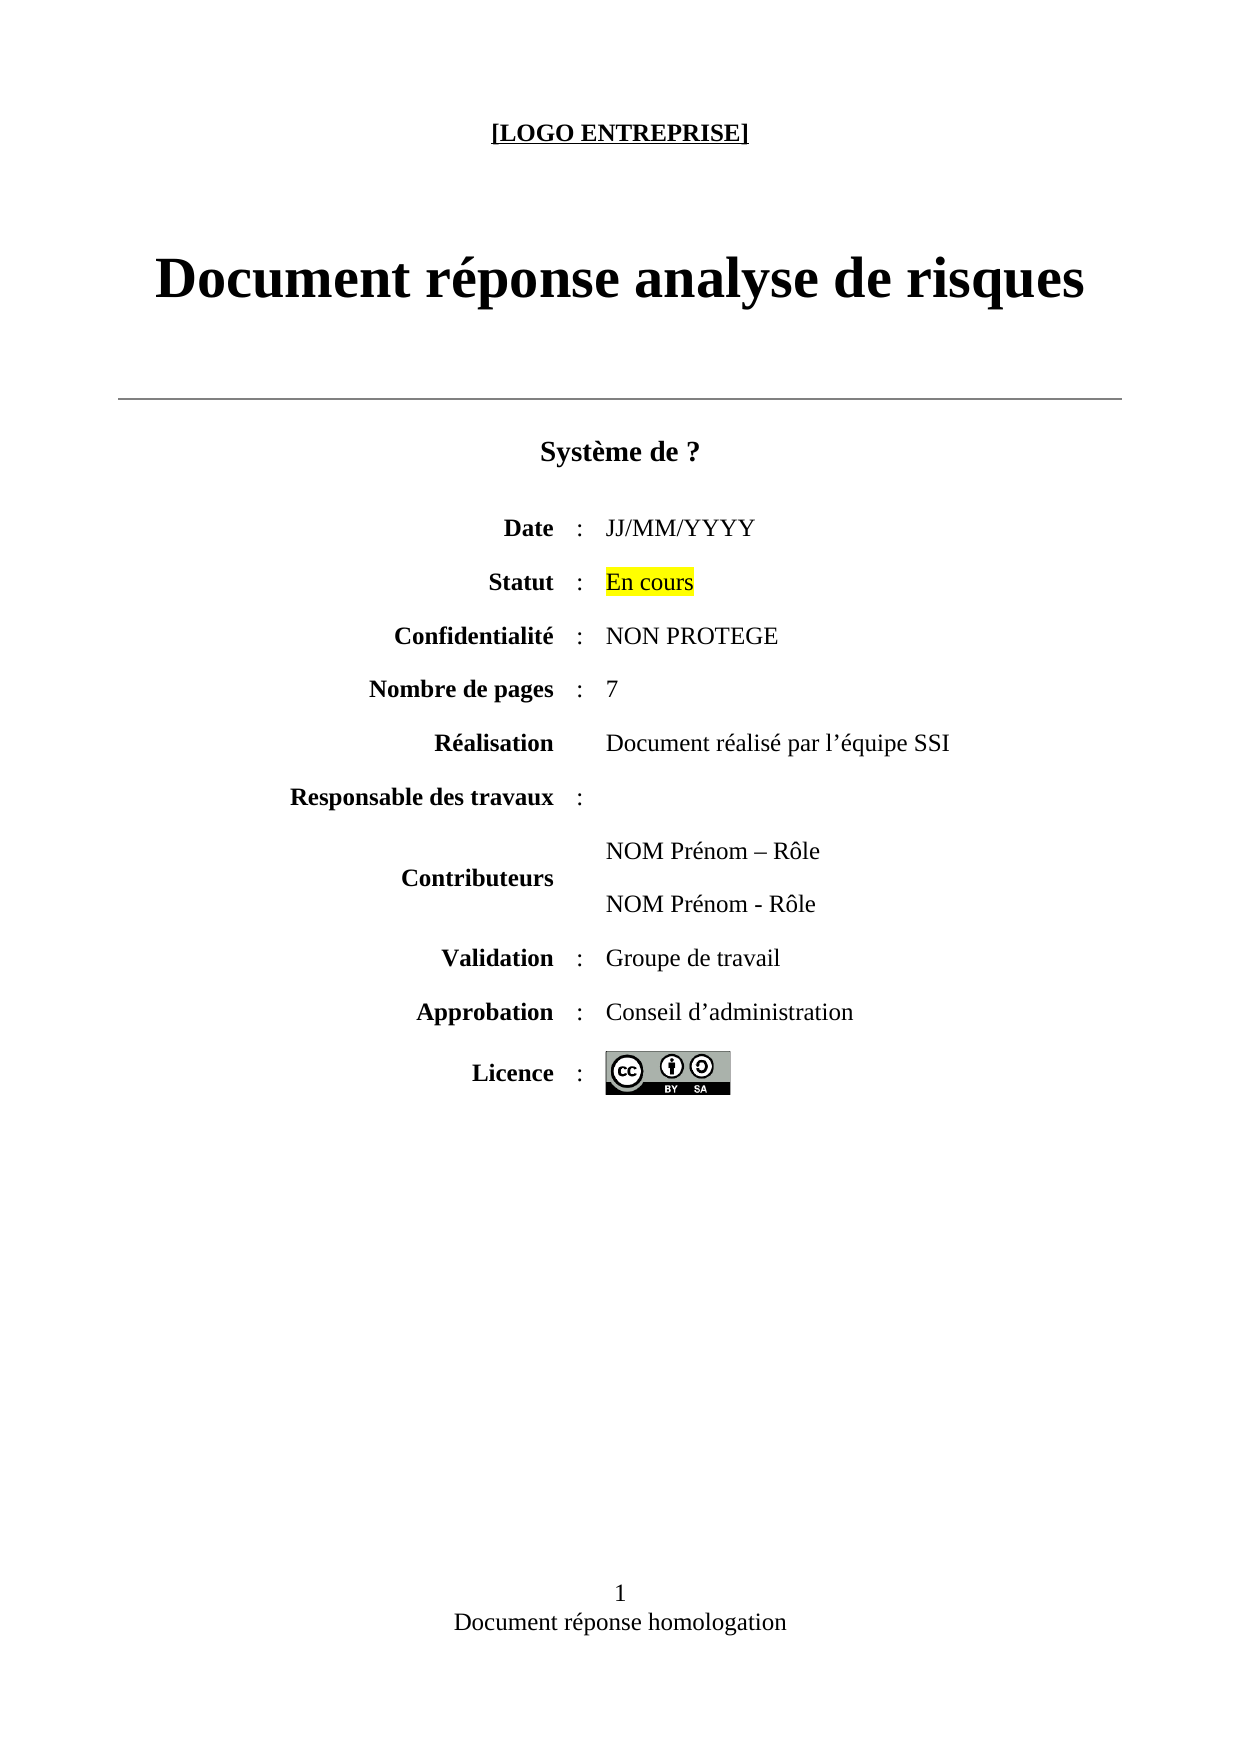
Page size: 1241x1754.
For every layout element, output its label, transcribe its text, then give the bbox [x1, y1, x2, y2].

table_header JJ/MM/YYYY [594, 501, 1167, 554]
table_cell : [565, 931, 594, 984]
table_cell Confidentialité [118, 608, 565, 662]
table_cell : [565, 555, 594, 608]
table_cell NOM Prénom – Rôle NOM Prénom - Rôle [594, 823, 1167, 931]
text Système de ? [118, 434, 1122, 467]
table_header Date [118, 501, 565, 554]
table_cell : [565, 985, 594, 1038]
table_cell Approbation [118, 985, 565, 1038]
table_cell : [565, 770, 594, 823]
table_cell : [565, 608, 594, 662]
table_cell [594, 770, 1167, 823]
text [LOGO ENTREPRISE] [118, 118, 1122, 147]
table_cell NON PROTEGE [594, 608, 1167, 662]
table_cell Document réalisé par l’équipe SSI [594, 716, 1167, 769]
text Document réponse analyse de risques [118, 243, 1122, 310]
picture [605, 1051, 731, 1095]
table_cell [565, 716, 594, 769]
table_cell Licence [118, 1038, 565, 1107]
table_cell : [565, 1038, 594, 1107]
table_cell Groupe de travail [594, 931, 1167, 984]
table_cell Contributeurs [118, 823, 565, 931]
table_cell Conseil d’administration [594, 985, 1167, 1038]
table_header : [565, 501, 594, 554]
table_cell Nombre de pages [118, 662, 565, 716]
table_cell Responsable des travaux [118, 770, 565, 823]
table_cell [565, 823, 594, 931]
table_cell [594, 1038, 1167, 1107]
table_cell 7 [594, 662, 1167, 716]
table_cell En cours [594, 555, 1167, 608]
table_cell Réalisation [118, 716, 565, 769]
table_cell : [565, 662, 594, 716]
table_cell Statut [118, 555, 565, 608]
table_cell Validation [118, 931, 565, 984]
